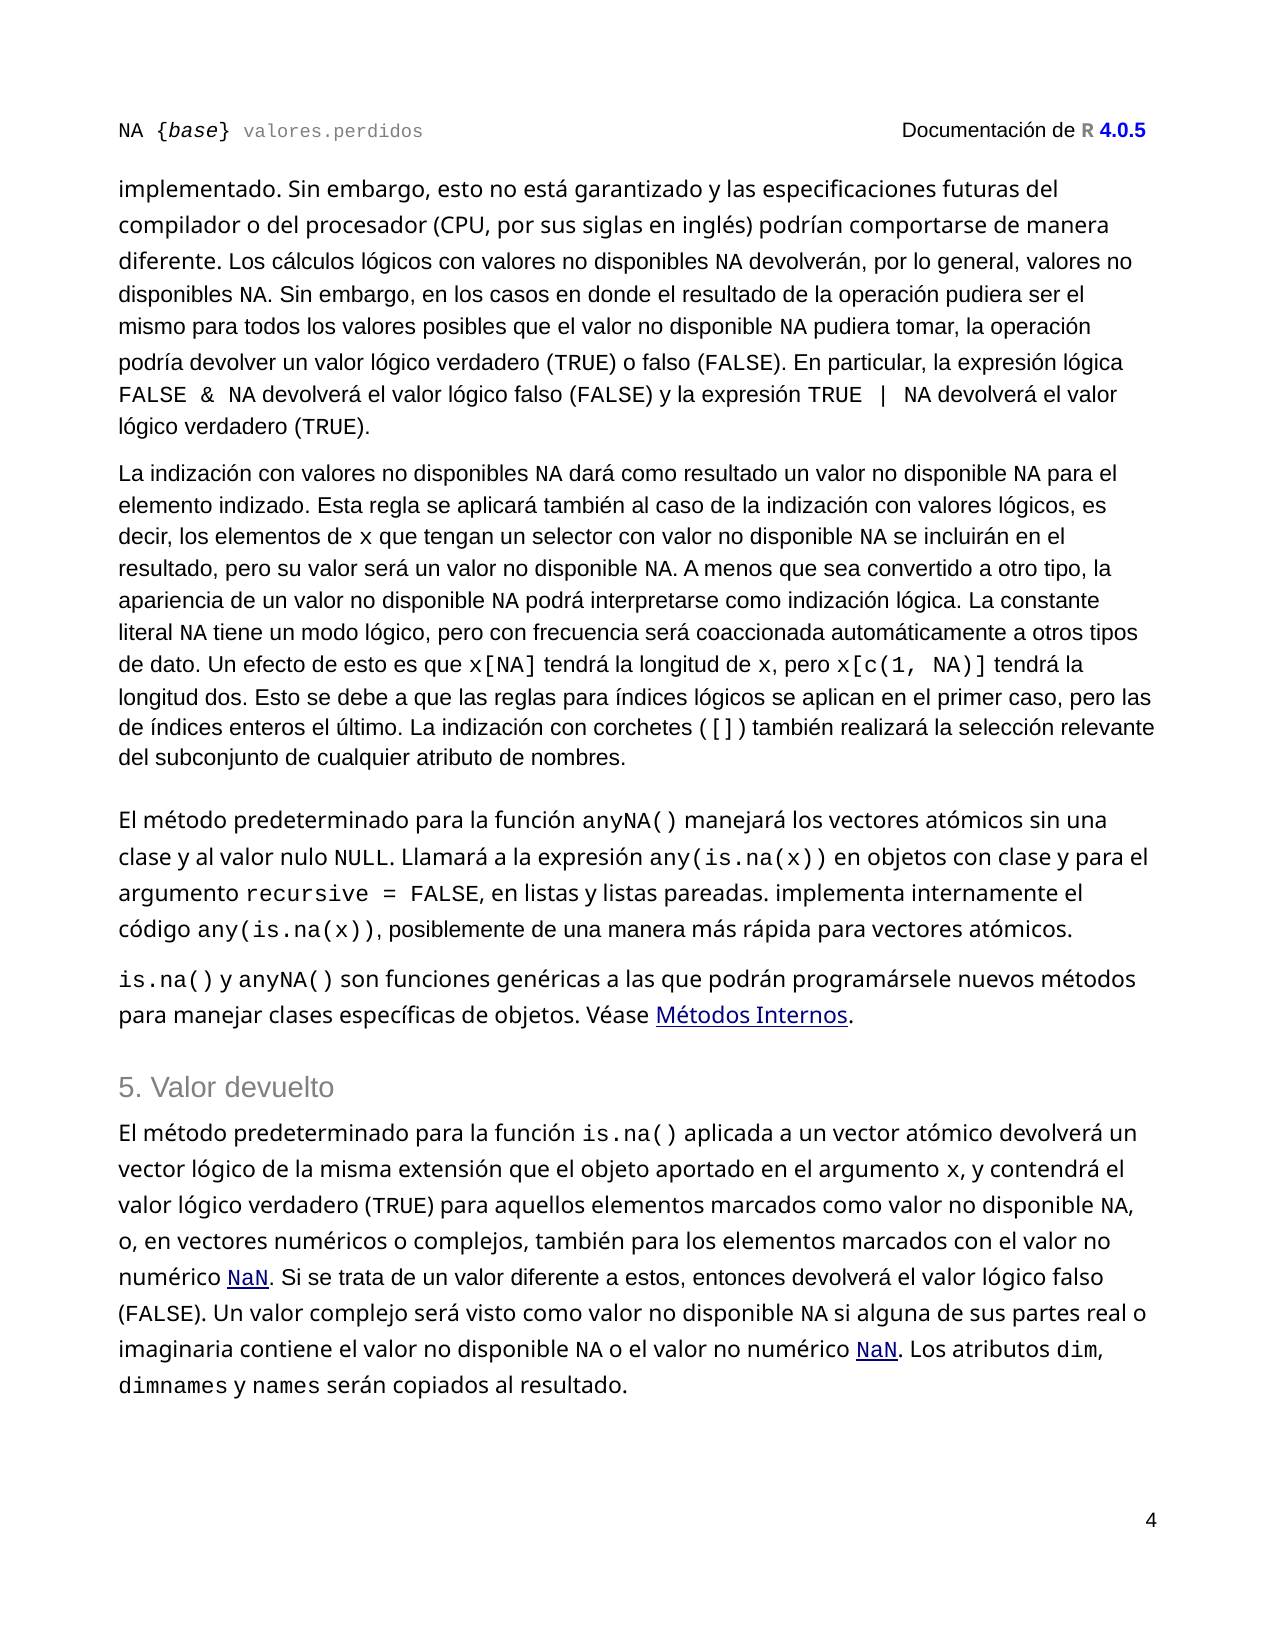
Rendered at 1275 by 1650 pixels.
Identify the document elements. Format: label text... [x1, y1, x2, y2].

text El método predeterminado para la función is.na() aplicada a un vector atómico devolverá un vector lógico de la misma extensión que el objeto aportado en el argumento x, y contendrá el valor lógico verdadero (TRUE) para aquellos elementos marcados como valor no disponible NA, o, en vectores numéricos o complejos, también para los elementos marcados con el valor no numérico NaN. Si se trata de un valor diferente a estos, entonces devolverá el valor lógico falso (FALSE). Un valor complejo será visto como valor no disponible NA si alguna de sus partes real o imaginaria contiene el valor no disponible NA o el valor no numérico NaN. Los atributos dim, dimnames y names serán copiados al resultado. [118, 1117, 1157, 1400]
subtitle 5. Valor devuelto [118, 1071, 1157, 1104]
text La indización con valores no disponibles NA dará como resultado un valor no disponible NA para el elemento indizado. Esta regla se aplicará también al caso de la indización con valores lógicos, es decir, los elementos de x que tengan un selector con valor no disponible NA se incluirán en el resultado, pero su valor será un valor no disponible NA. A menos que sea convertido a otro tipo, la apariencia de un valor no disponible NA podrá interpretarse como indización lógica. La constante literal NA tiene un modo lógico, pero con frecuencia será coaccionada automáticamente a otros tipos de dato. Un efecto de esto es que x[NA] tendrá la longitud de x, pero x[c(1, NA)] tendrá la longitud dos. Esto se debe a que las reglas para índices lógicos se aplican en el primer caso, pero las de índices enteros el último. La indización con corchetes ( [ ] ) también realizará la selección relevante del subconjunto de cualquier atributo de nombres. [118, 460, 1157, 770]
text is.na() y anyNA() son funciones genéricas a las que podrán programársele nuevos métodos para manejar clases específicas de objetos. Véase Métodos Internos. [118, 963, 1157, 1030]
text implementado. Sin embargo, esto no está garantizado y las especificaciones futuras del compilador o del procesador (CPU, por sus siglas en inglés) podrían comportarse de manera diferente. Los cálculos lógicos con valores no disponibles NA devolverán, por lo general, valores no disponibles NA. Sin embargo, en los casos en donde el resultado de la operación pudiera ser el mismo para todos los valores posibles que el valor no disponible NA pudiera tomar, la operación podría devolver un valor lógico verdadero (TRUE) o falso (FALSE). En particular, la expresión lógica FALSE & NA devolverá el valor lógico falso (FALSE) y la expresión TRUE | NA devolverá el valor lógico verdadero (TRUE). [118, 173, 1157, 441]
text El método predeterminado para la función anyNA() manejará los vectores atómicos sin una clase y al valor nulo NULL. Llamará a la expresión any(is.na(x)) en objetos con clase y para el argumento recursive = FALSE, en listas y listas pareadas. implementa internamente el código any(is.na(x)), posiblemente de una manera más rápida para vectores atómicos. [118, 804, 1157, 944]
